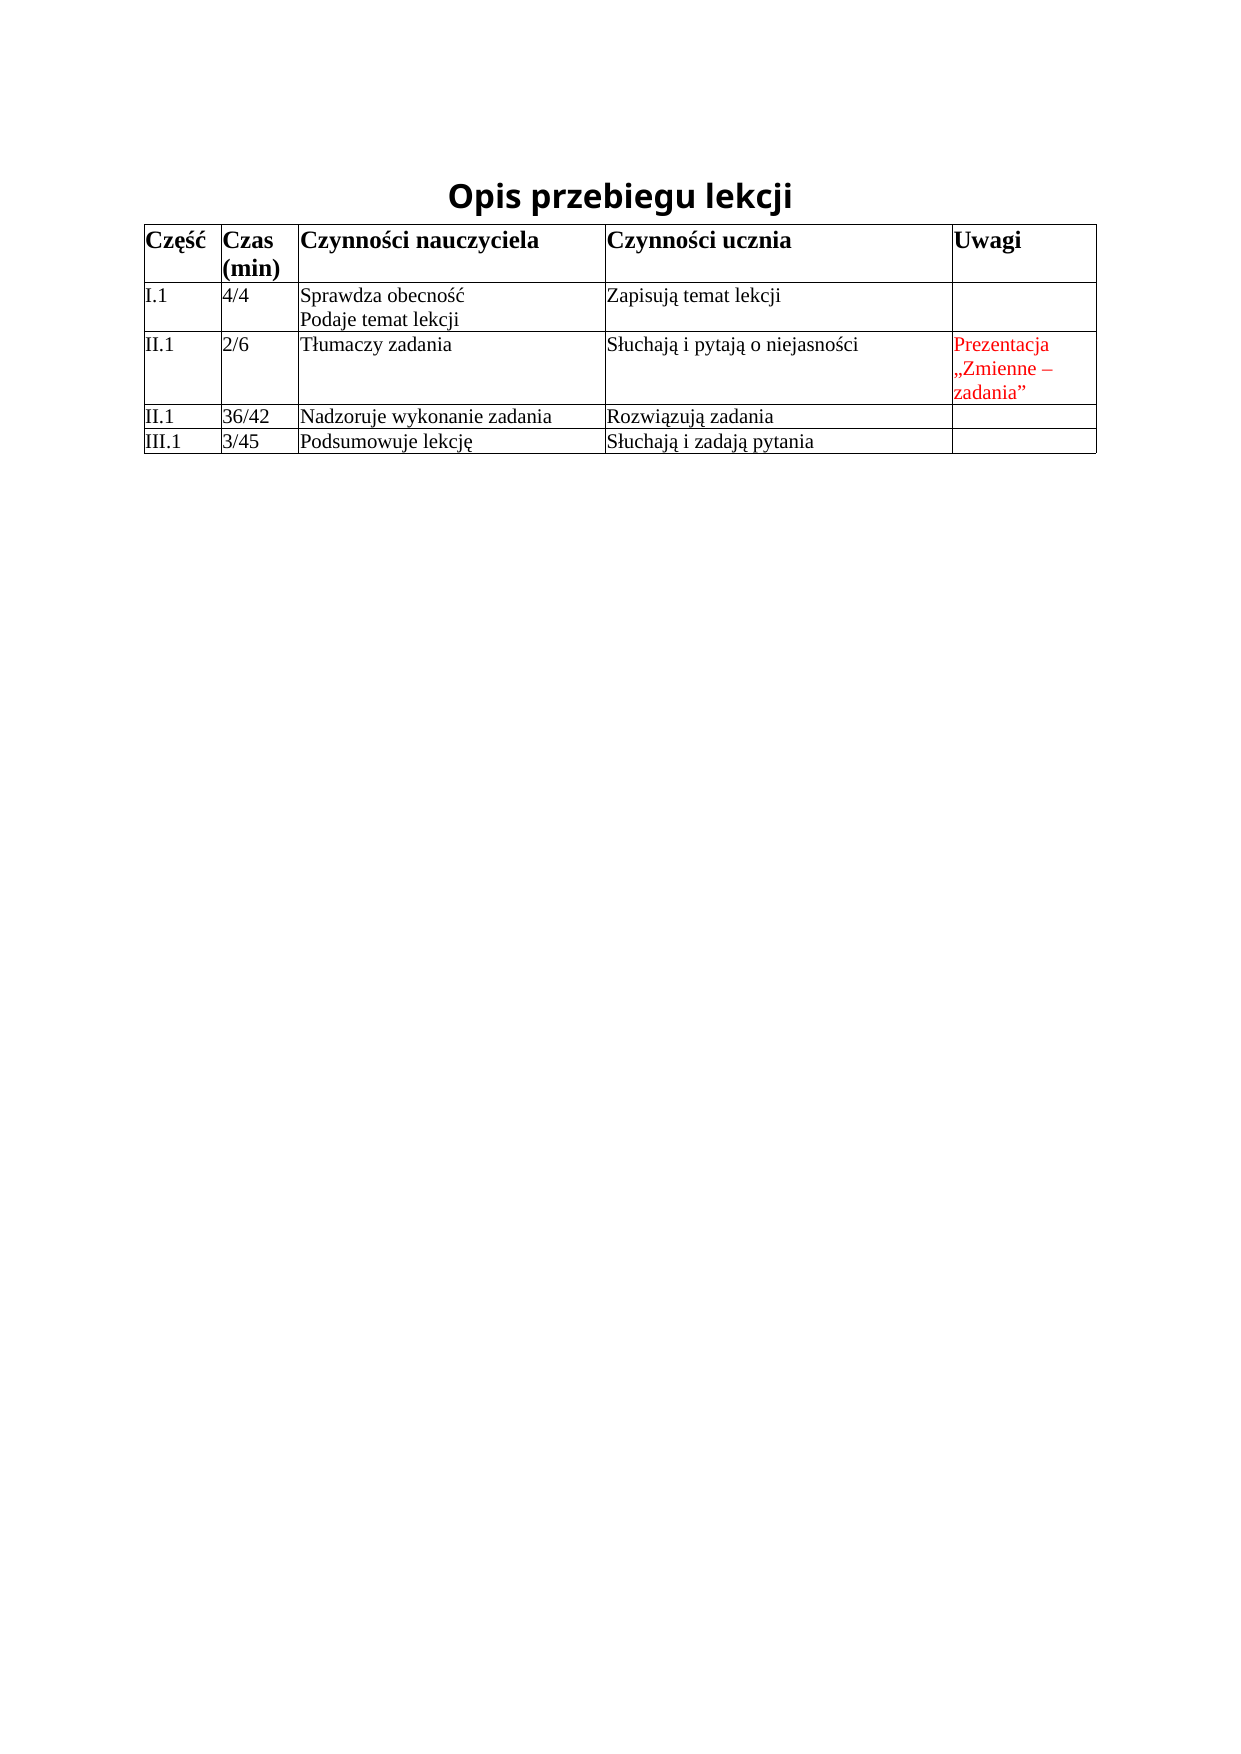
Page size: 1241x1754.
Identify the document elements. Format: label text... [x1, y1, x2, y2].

table_cell III.1 [145, 429, 221, 453]
table_cell [953, 283, 1096, 331]
table_cell Sprawdza obecność Podaje temat lekcji [299, 283, 605, 331]
table_cell II.1 [145, 332, 221, 404]
table_header Czynności ucznia [606, 225, 952, 282]
table_cell [953, 405, 1096, 428]
table_cell Tłumaczy zadania [299, 332, 605, 404]
table_header Czynności nauczyciela [299, 225, 605, 282]
table_cell Podsumowuje lekcję [299, 429, 605, 453]
table_cell Zapisują temat lekcji [606, 283, 952, 331]
table_cell I.1 [145, 283, 221, 331]
table_cell Nadzoruje wykonanie zadania [299, 405, 605, 428]
table_cell 4/4 [222, 283, 298, 331]
table_cell II.1 [145, 405, 221, 428]
table_cell Rozwiązują zadania [606, 405, 952, 428]
table_cell Prezentacja „Zmienne – zadania” [953, 332, 1096, 404]
table_cell Słuchają i pytają o niejasności [606, 332, 952, 404]
table_cell [953, 429, 1096, 453]
subtitle Opis przebiegu lekcji [150, 173, 1090, 218]
table_cell Słuchają i zadają pytania [606, 429, 952, 453]
table_cell 3/45 [222, 429, 298, 453]
table_cell 36/42 [222, 405, 298, 428]
table_cell 2/6 [222, 332, 298, 404]
table_header Czas (min) [222, 225, 298, 282]
table_header Część [145, 225, 221, 282]
table_header Uwagi [953, 225, 1096, 282]
